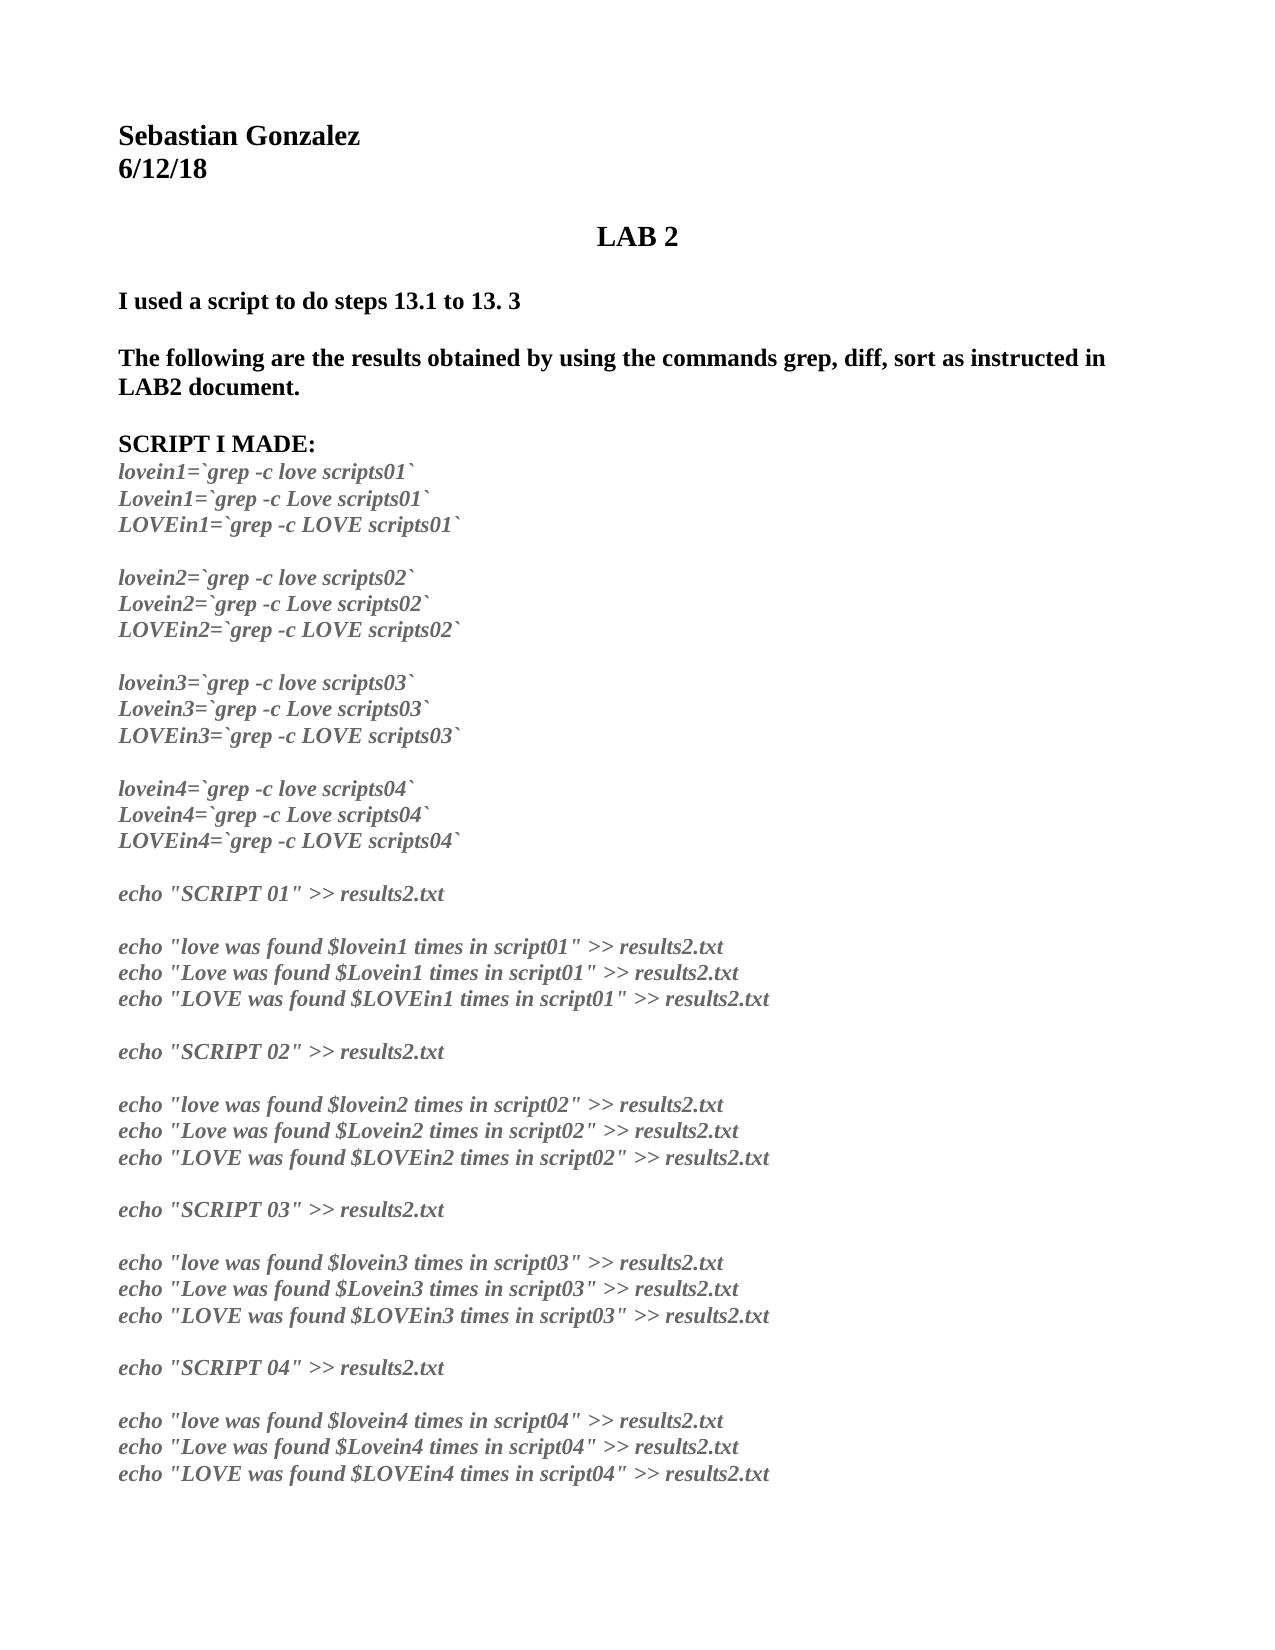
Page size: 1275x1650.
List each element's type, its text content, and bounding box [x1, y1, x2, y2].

text echo "SCRIPT 04" >> results2.txt [118, 1354, 1157, 1381]
text Lovein3=`grep -c Love scripts03` [118, 696, 1157, 722]
text echo "Love was found $Lovein2 times in script02" >> results2.txt [118, 1117, 1157, 1143]
text echo "SCRIPT 03" >> results2.txt [118, 1196, 1157, 1223]
text echo "love was found $lovein3 times in script03" >> results2.txt [118, 1249, 1157, 1275]
text I used a script to do steps 13.1 to 13. 3 [118, 286, 1157, 314]
text LOVEin1=`grep -c LOVE scripts01` [118, 511, 1157, 537]
text LOVEin4=`grep -c LOVE scripts04` [118, 827, 1157, 854]
text echo "love was found $lovein2 times in script02" >> results2.txt [118, 1091, 1157, 1117]
text SCRIPT I MADE: [118, 429, 1157, 458]
text echo "love was found $lovein4 times in script04" >> results2.txt [118, 1407, 1157, 1433]
text echo "love was found $lovein1 times in script01" >> results2.txt [118, 933, 1157, 959]
text Sebastian Gonzalez [118, 118, 1157, 152]
text echo "LOVE was found $LOVEin1 times in script01" >> results2.txt [118, 985, 1157, 1012]
text 6/12/18 [118, 152, 1157, 185]
text echo "Love was found $Lovein4 times in script04" >> results2.txt [118, 1433, 1157, 1460]
text echo "Love was found $Lovein1 times in script01" >> results2.txt [118, 959, 1157, 985]
text echo "SCRIPT 02" >> results2.txt [118, 1038, 1157, 1064]
text LAB 2 [118, 219, 1157, 252]
text LOVEin2=`grep -c LOVE scripts02` [118, 616, 1157, 643]
text lovein1=`grep -c love scripts01` [118, 458, 1157, 485]
text Lovein2=`grep -c Love scripts02` [118, 590, 1157, 616]
text Lovein4=`grep -c Love scripts04` [118, 801, 1157, 827]
text lovein3=`grep -c love scripts03` [118, 669, 1157, 696]
text LOVEin3=`grep -c LOVE scripts03` [118, 722, 1157, 748]
text echo "SCRIPT 01" >> results2.txt [118, 880, 1157, 906]
text lovein4=`grep -c love scripts04` [118, 774, 1157, 801]
text echo "LOVE was found $LOVEin3 times in script03" >> results2.txt [118, 1302, 1157, 1328]
text Lovein1=`grep -c Love scripts01` [118, 485, 1157, 511]
text echo "Love was found $Lovein3 times in script03" >> results2.txt [118, 1275, 1157, 1302]
text echo "LOVE was found $LOVEin4 times in script04" >> results2.txt [118, 1460, 1157, 1486]
text lovein2=`grep -c love scripts02` [118, 564, 1157, 590]
text echo "LOVE was found $LOVEin2 times in script02" >> results2.txt [118, 1143, 1157, 1170]
text The following are the results obtained by using the commands grep, diff, sort as instructed in LAB2 document. [118, 343, 1157, 401]
